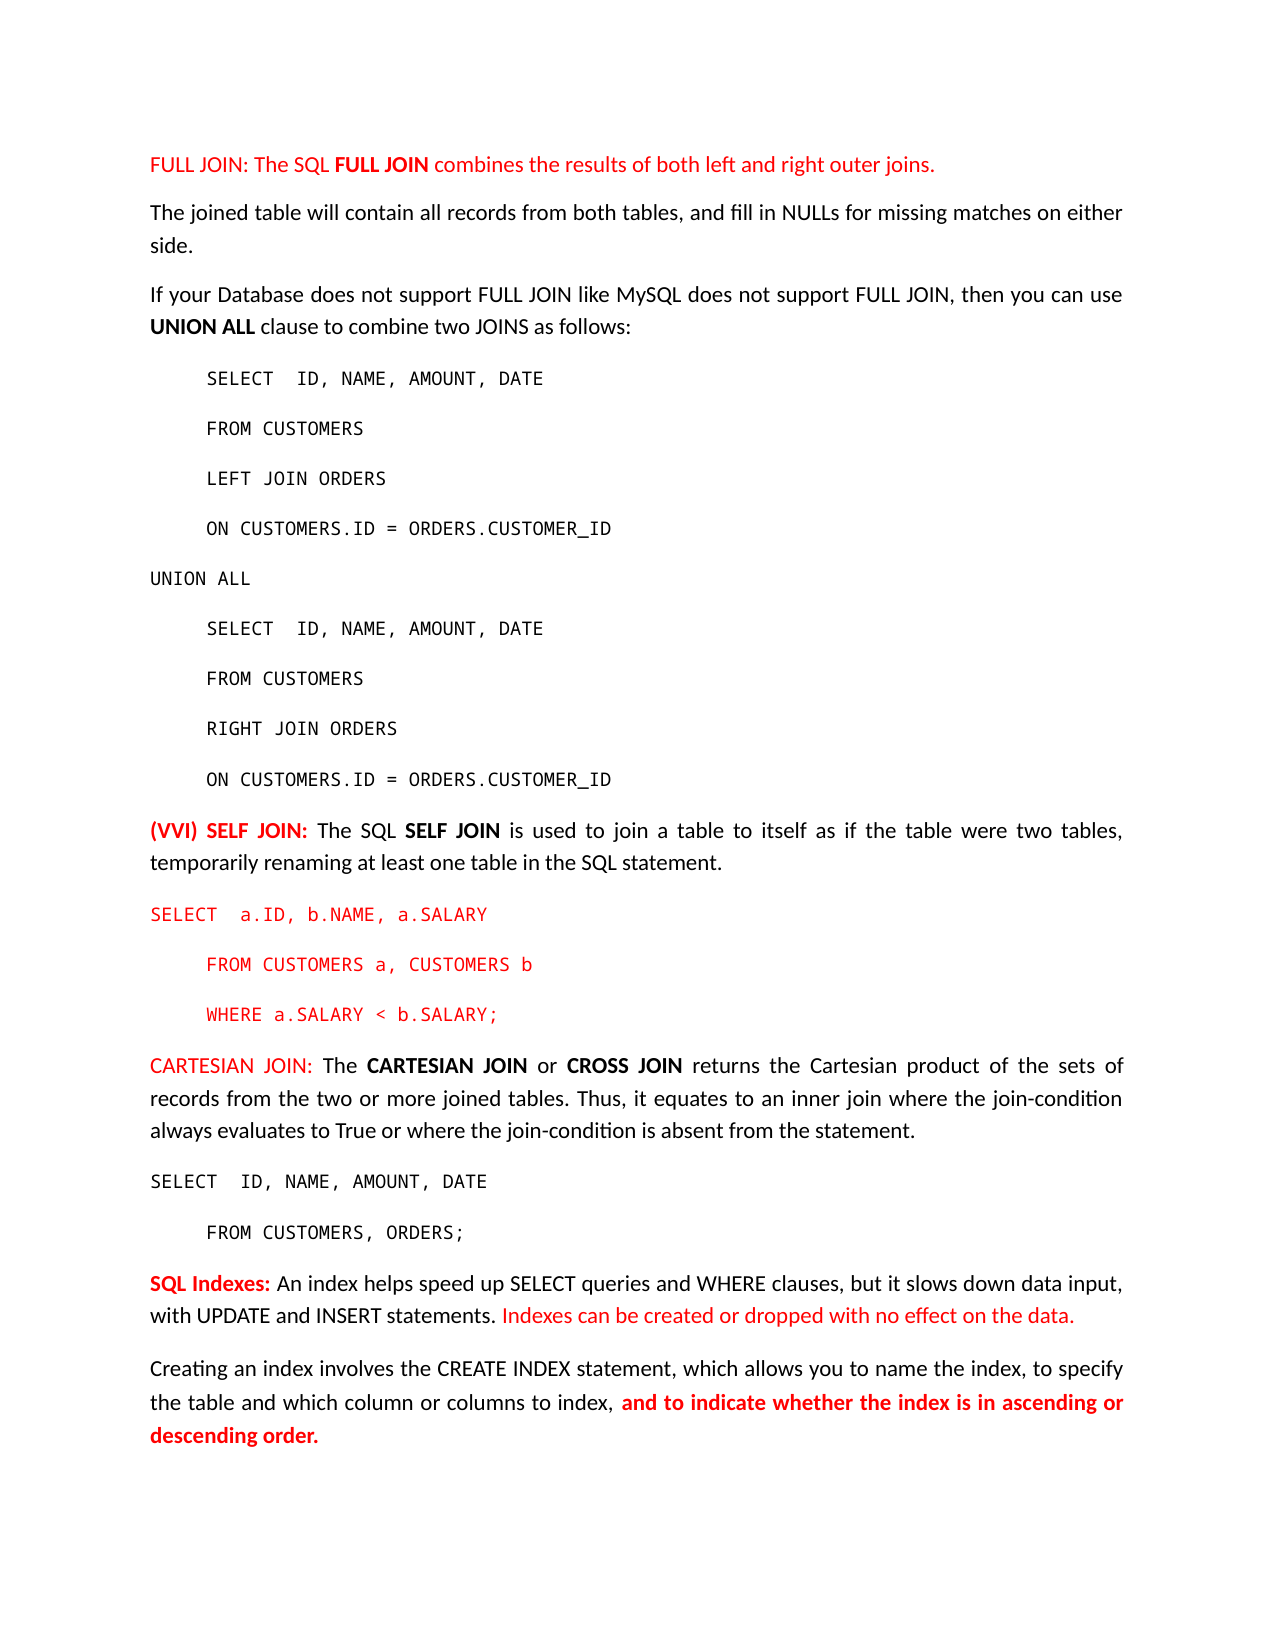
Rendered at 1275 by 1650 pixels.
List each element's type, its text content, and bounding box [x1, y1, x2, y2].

text SELECT ID, NAME, AMOUNT, DATE [150, 1169, 1125, 1194]
text CARTESIAN JOIN: The CARTESIAN JOIN or CROSS JOIN returns the Cartesian product of the sets of records from the two or more joined tables. Thus, it equates to an inner join where the join-condition always evaluates to True or where the join-condition is absent from the statement. [150, 1051, 1125, 1144]
text (VVI) SELF JOIN: The SQL SELF JOIN is used to join a table to itself as if the table were two tables, temporarily renaming at least one table in the SQL statement. [150, 816, 1125, 876]
text SQL Indexes: An index helps speed up SELECT queries and WHERE clauses, but it slows down data input, with UPDATE and INSERT statements. Indexes can be created or dropped with no effect on the data. [150, 1269, 1125, 1329]
text SELECT ID, NAME, AMOUNT, DATE [150, 616, 1125, 641]
text If your Database does not support FULL JOIN like MySQL does not support FULL JOIN, then you can use UNION ALL clause to combine two JOINS as follows: [150, 280, 1125, 340]
text SELECT a.ID, b.NAME, a.SALARY [150, 901, 1125, 927]
text SELECT ID, NAME, AMOUNT, DATE [150, 365, 1125, 391]
text LEFT JOIN ORDERS [150, 465, 1125, 491]
text FROM CUSTOMERS, ORDERS; [150, 1219, 1125, 1244]
text FROM CUSTOMERS a, CUSTOMERS b [150, 951, 1125, 977]
text UNION ALL [150, 565, 1125, 591]
text FROM CUSTOMERS [150, 666, 1125, 691]
text WHERE a.SALARY < b.SALARY; [150, 1001, 1125, 1027]
text Creating an index involves the CREATE INDEX statement, which allows you to name the index, to specify the table and which column or columns to index, and to indicate whether the index is in ascending or descending order. [150, 1354, 1125, 1449]
text FROM CUSTOMERS [150, 415, 1125, 441]
text ON CUSTOMERS.ID = ORDERS.CUSTOMER_ID [150, 766, 1125, 791]
text ON CUSTOMERS.ID = ORDERS.CUSTOMER_ID [150, 515, 1125, 541]
text The joined table will contain all records from both tables, and fill in NULLs for missing matches on either side. [150, 198, 1125, 260]
text RIGHT JOIN ORDERS [150, 716, 1125, 741]
text FULL JOIN: The SQL FULL JOIN combines the results of both left and right outer joins. [150, 150, 1125, 178]
